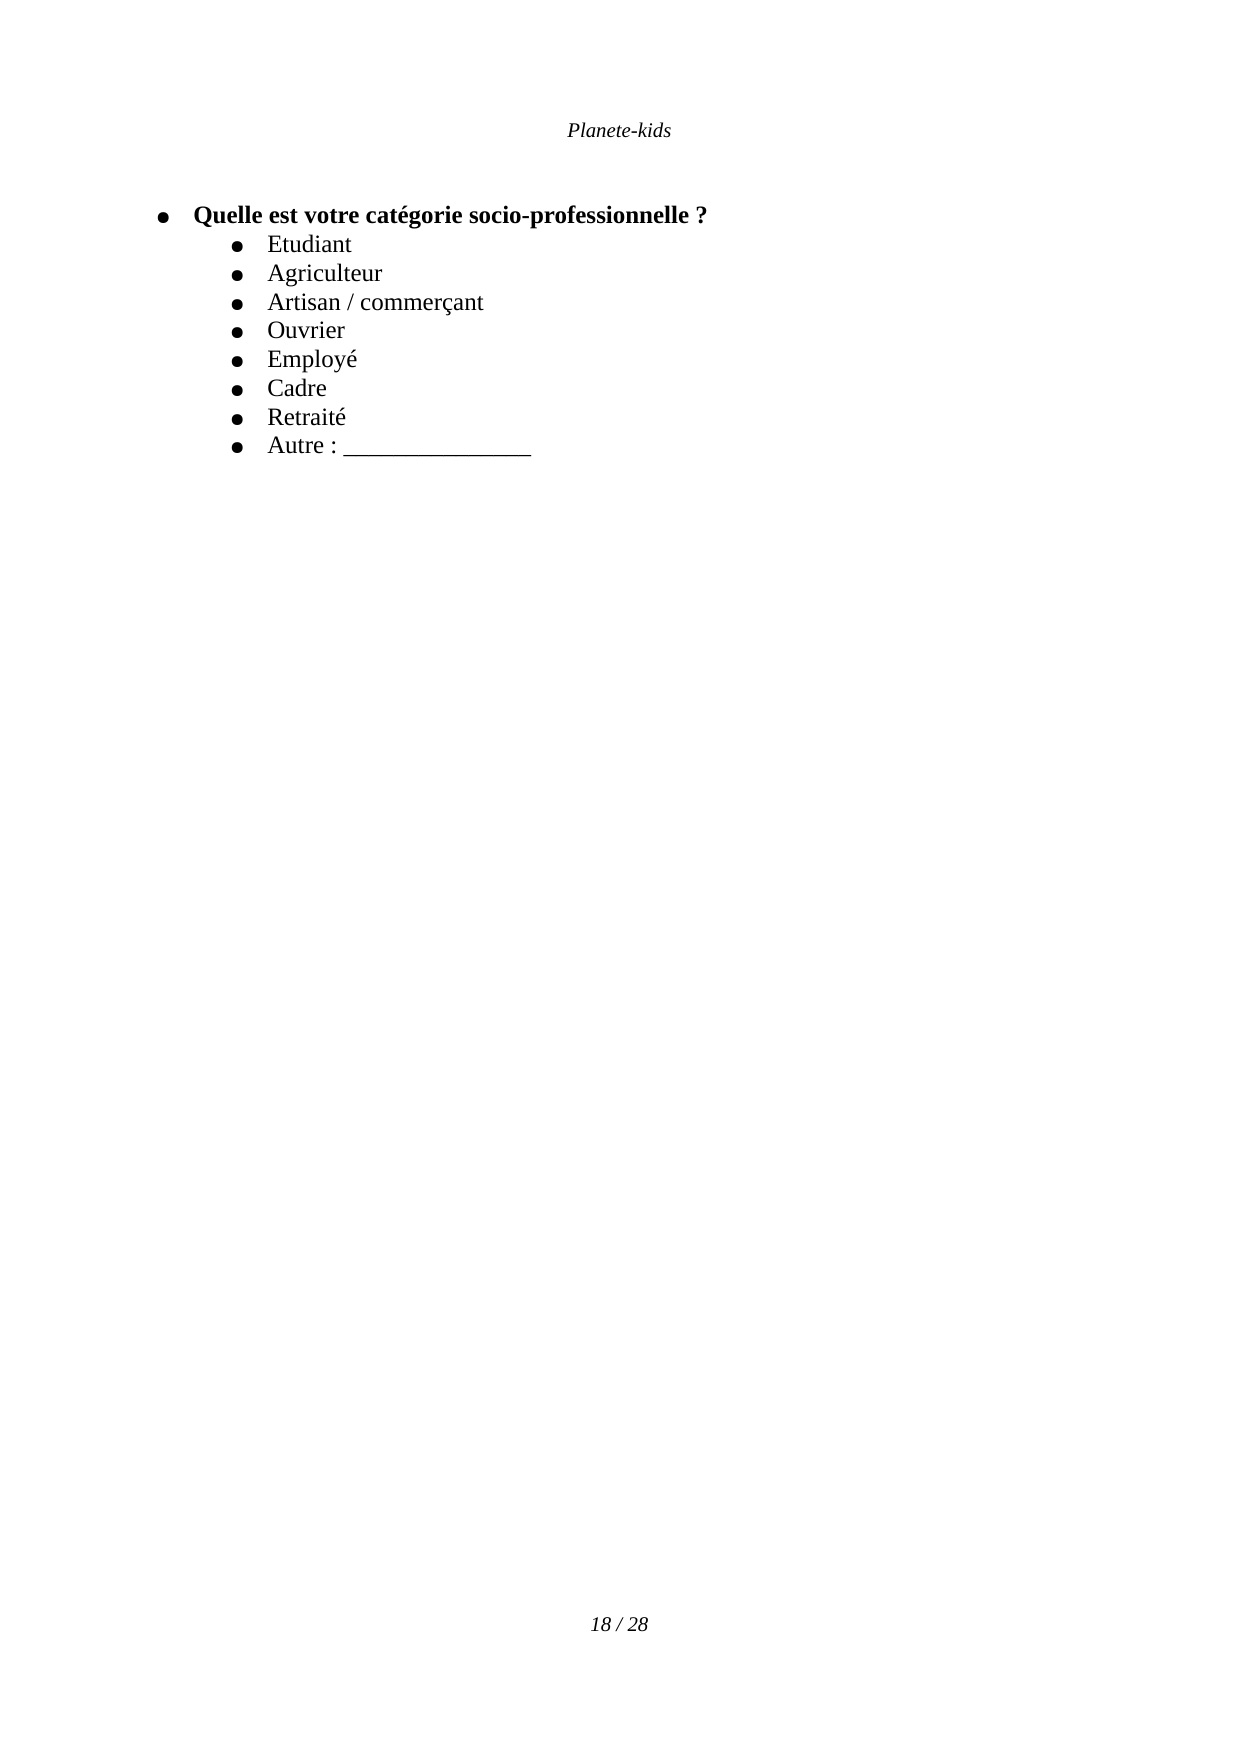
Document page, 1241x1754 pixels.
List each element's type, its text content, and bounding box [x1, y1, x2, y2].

list Artisan / commerçant [229, 287, 1122, 315]
list Cadre [229, 373, 1122, 402]
list Autre : _______________ [229, 430, 1122, 459]
list Ouvrier [229, 315, 1122, 344]
list Etudiant [229, 229, 1122, 258]
list Agriculteur [229, 258, 1122, 287]
list Employé [229, 344, 1122, 373]
list Retraité [229, 402, 1122, 430]
list Quelle est votre catégorie socio-professionnelle ? [156, 200, 1122, 229]
